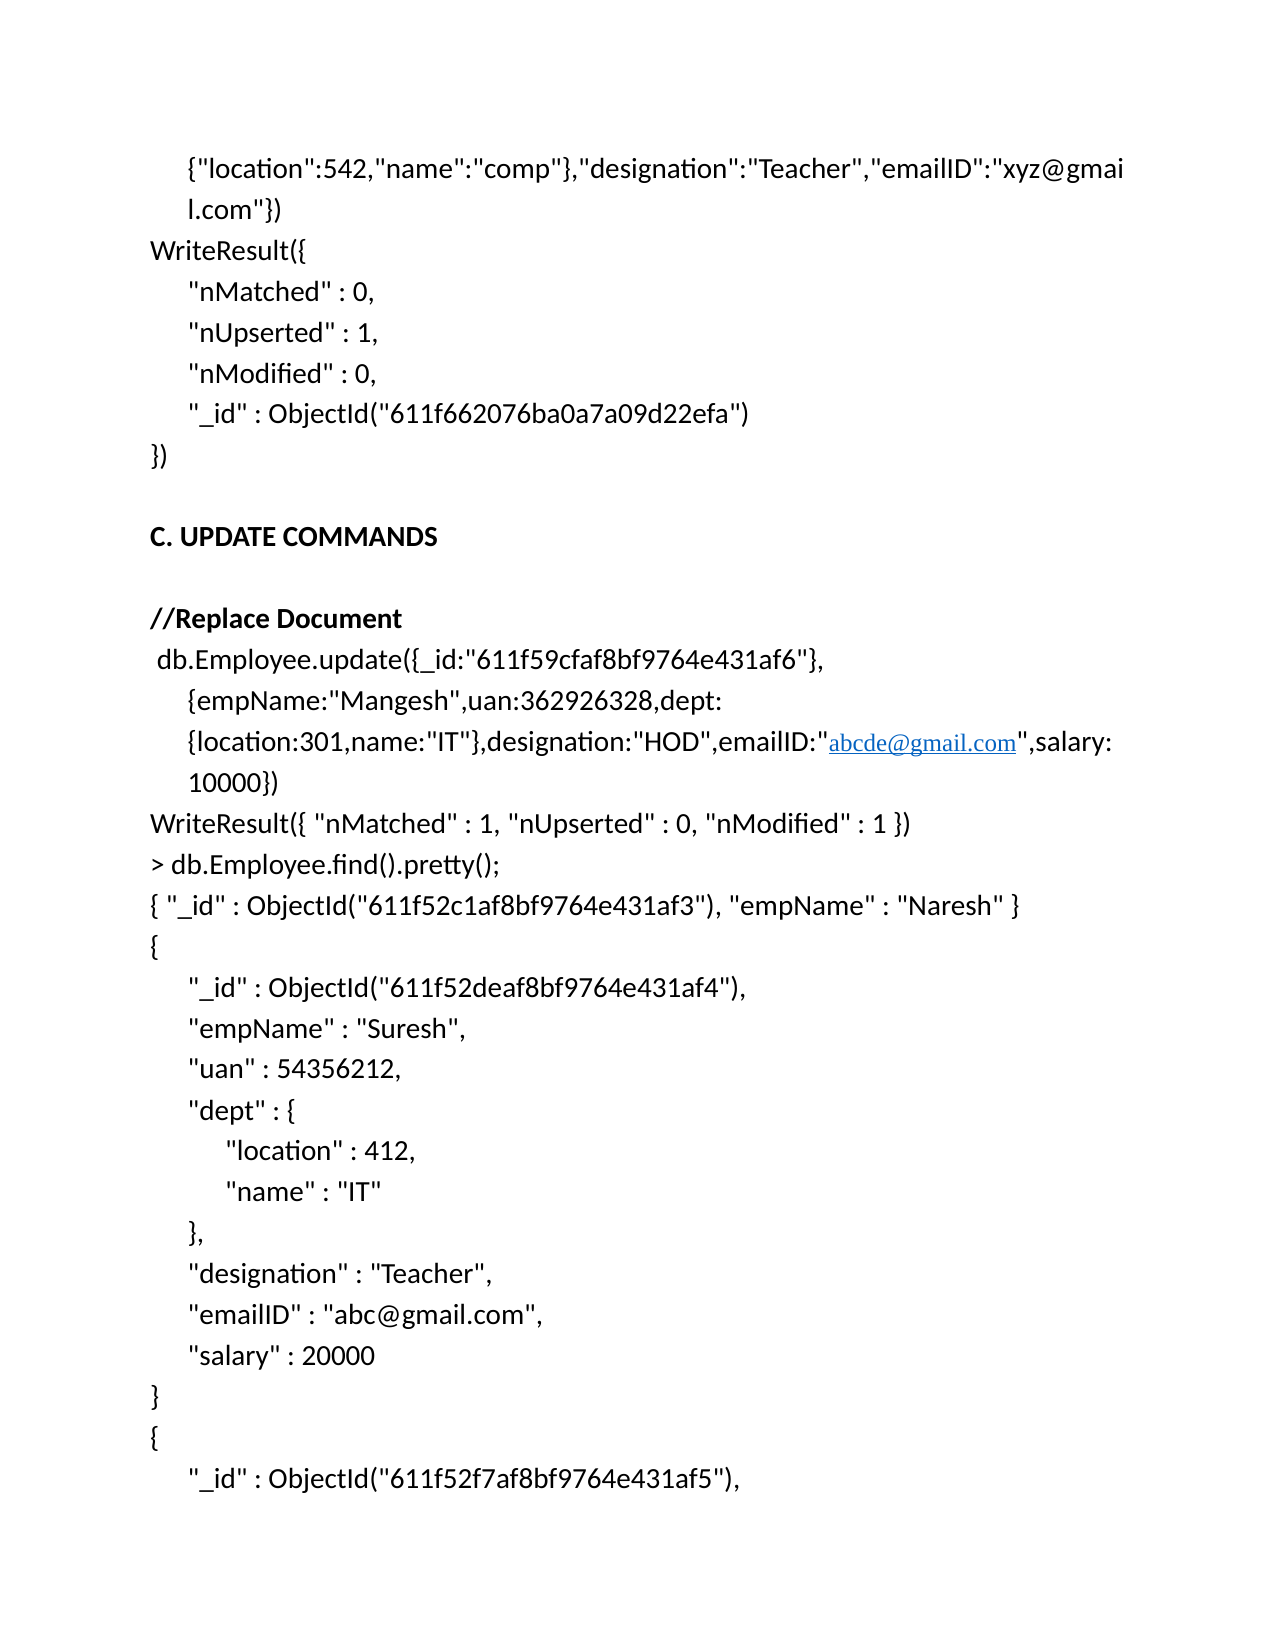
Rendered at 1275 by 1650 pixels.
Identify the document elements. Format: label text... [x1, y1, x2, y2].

text } [150, 1378, 1125, 1414]
text db.Employee.update({_id:"611f59cfaf8bf9764e431af6"},{empName:"Mangesh",uan:362926328,dept:{location:301,name:"IT"},designation:"HOD",emailID:"abcde@gmail.com",salary:10000}) [150, 641, 1125, 800]
text "_id" : ObjectId("611f662076ba0a7a09d22efa") [150, 396, 1125, 431]
text "_id" : ObjectId("611f52deaf8bf9764e431af4"), [150, 969, 1125, 1004]
text "nUpserted" : 1, [150, 314, 1125, 349]
text { "_id" : ObjectId("611f52c1af8bf9764e431af3"), "empName" : "Naresh" } [150, 887, 1125, 922]
text "nModified" : 0, [150, 355, 1125, 390]
text "location" : 412, [150, 1132, 1125, 1168]
text "salary" : 20000 [150, 1337, 1125, 1373]
text "name" : "IT" [150, 1173, 1125, 1209]
text }) [150, 437, 1125, 472]
text "empName" : "Suresh", [150, 1010, 1125, 1045]
text "nMatched" : 0, [150, 273, 1125, 308]
text }, [150, 1214, 1125, 1250]
text { [150, 928, 1125, 963]
text ​​​//Replace Document [150, 600, 1125, 636]
text > db.Employee.find().pretty(); [150, 846, 1125, 882]
text "dept" : { [150, 1092, 1125, 1127]
text { [150, 1419, 1125, 1455]
text C. UPDATE COMMANDS [150, 518, 1125, 554]
text "designation" : "Teacher", [150, 1255, 1125, 1291]
text {"location":542,"name":"comp"},"designation":"Teacher","emailID":"xyz@gmail.com"}) [150, 150, 1125, 227]
text "uan" : 54356212, [150, 1051, 1125, 1086]
text "_id" : ObjectId("611f52f7af8bf9764e431af5"), [150, 1460, 1125, 1496]
text WriteResult({ [150, 232, 1125, 267]
text WriteResult({ "nMatched" : 1, "nUpserted" : 0, "nModified" : 1 }) [150, 805, 1125, 841]
text "emailID" : "abc@gmail.com", [150, 1296, 1125, 1332]
